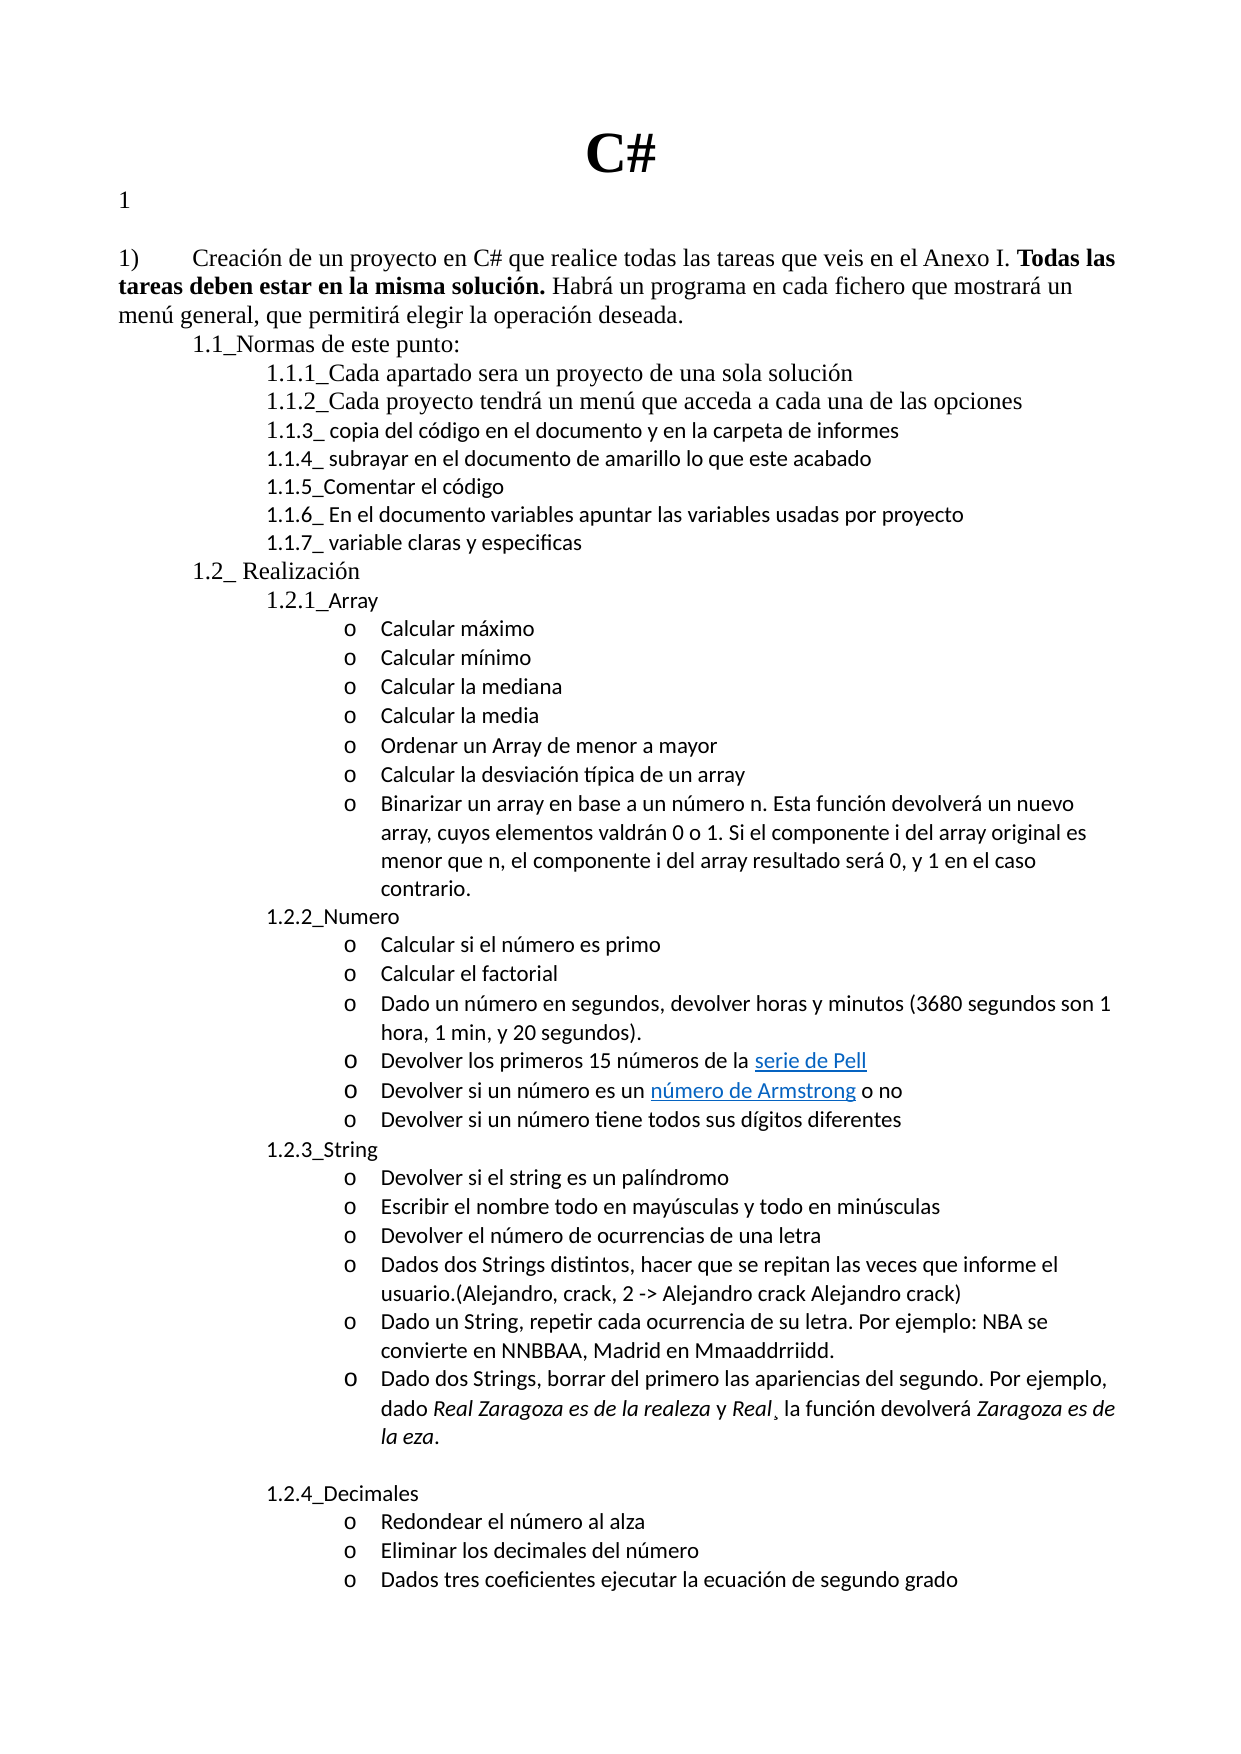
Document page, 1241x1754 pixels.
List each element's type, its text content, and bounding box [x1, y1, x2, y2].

list Calcular la media [343, 702, 1122, 731]
list Dado dos Strings, borrar del primero las apariencias del segundo. Por ejemplo, dado Real Zaragoza es de la realeza y Real¸ la función devolverá Zaragoza es de la eza. [343, 1364, 1122, 1450]
text 1.2.4_Decimales [118, 1479, 1122, 1507]
list Dado un String, repetir cada ocurrencia de su letra. Por ejemplo: NBA se convierte en NNBBAA, Madrid en Mmaaddrriidd. [343, 1307, 1122, 1364]
text 1.1_Normas de este punto: [118, 329, 1122, 358]
list Calcular el factorial [343, 959, 1122, 989]
text 1.2.3_String [118, 1135, 1122, 1163]
list Calcular la desviación típica de un array [343, 760, 1122, 789]
list Calcular mínimo [343, 643, 1122, 672]
text 1.1.7_ variable claras y especificas [118, 528, 1122, 556]
list Devolver si un número tiene todos sus dígitos diferentes [343, 1106, 1122, 1135]
text 1.1.6_ En el documento variables apuntar las variables usadas por proyecto [118, 500, 1122, 528]
text 1.1.2_Cada proyecto tendrá un menú que acceda a cada una de las opciones [118, 386, 1122, 415]
list Devolver si el string es un palíndromo [343, 1163, 1122, 1192]
text 1.1.4_ subrayar en el documento de amarillo lo que este acabado [118, 444, 1122, 472]
text 1.2.1_Array [118, 585, 1122, 614]
text 1.1.5_Comentar el código [118, 472, 1122, 500]
text 1.2_ Realización [118, 556, 1122, 585]
list Devolver los primeros 15 números de la serie de Pell [343, 1046, 1122, 1076]
list Escribir el nombre todo en mayúsculas y todo en minúsculas [343, 1192, 1122, 1221]
text 1.2.2_Numero [118, 902, 1122, 930]
list Devolver el número de ocurrencias de una letra [343, 1221, 1122, 1250]
list Dados tres coeficientes ejecutar la ecuación de segundo grado [343, 1566, 1122, 1595]
list Calcular la mediana [343, 672, 1122, 702]
list Dado un número en segundos, devolver horas y minutos (3680 segundos son 1 hora, 1 min, y 20 segundos). [343, 989, 1122, 1046]
list Eliminar los decimales del número [343, 1536, 1122, 1566]
list Calcular máximo [343, 614, 1122, 643]
text 1.1.1_Cada apartado sera un proyecto de una sola solución [118, 358, 1122, 386]
text C# [118, 118, 1122, 185]
list Ordenar un Array de menor a mayor [343, 731, 1122, 760]
text 1) Creación de un proyecto en C# que realice todas las tareas que veis en el Anexo I. Todas las tareas deben estar en la misma solución. Habrá un programa en cada fichero que mostrará un menú general, que permitirá elegir la operación deseada. [118, 243, 1122, 329]
list Devolver si un número es un número de Armstrong o no [343, 1076, 1122, 1106]
text 1.1.3_ copia del código en el documento y en la carpeta de informes [118, 415, 1122, 444]
list Calcular si el número es primo [343, 930, 1122, 959]
list Redondear el número al alza [343, 1507, 1122, 1536]
list Dados dos Strings distintos, hacer que se repitan las veces que informe el usuario.(Alejandro, crack, 2 -> Alejandro crack Alejandro crack) [343, 1250, 1122, 1307]
text 1 [118, 185, 1122, 214]
list Binarizar un array en base a un número n. Esta función devolverá un nuevo array, cuyos elementos valdrán 0 o 1. Si el componente i del array original es menor que n, el componente i del array resultado será 0, y 1 en el caso contrario. [343, 789, 1122, 902]
